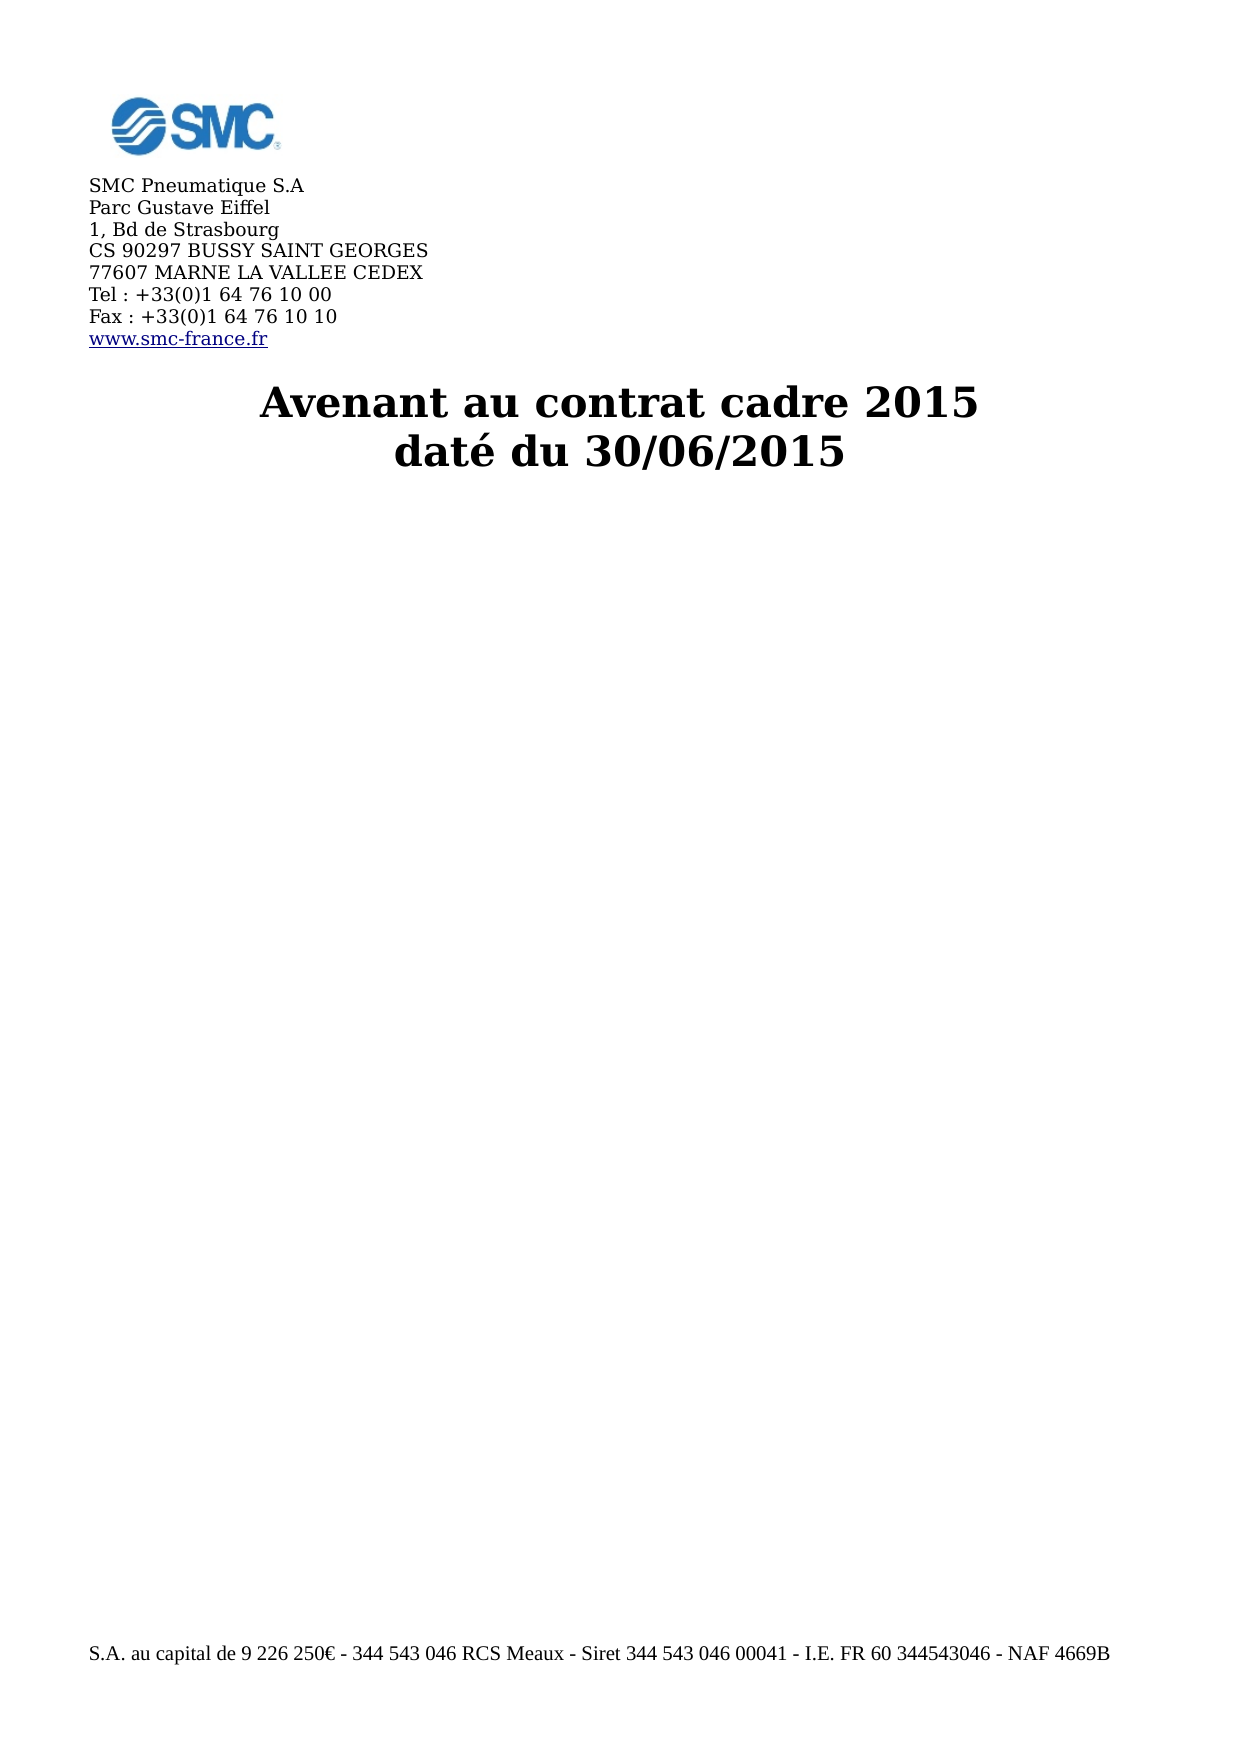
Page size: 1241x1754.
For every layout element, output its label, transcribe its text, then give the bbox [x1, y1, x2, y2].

text CS 90297 BUSSY SAINT GEORGES [88, 240, 1152, 262]
picture [109, 94, 283, 158]
text 1, Bd de Strasbourg [88, 218, 1152, 240]
text SMC Pneumatique S.A [88, 175, 1152, 197]
text www.smc-france.fr [88, 328, 1152, 350]
text Fax : +33(0)1 64 76 10 10 [88, 306, 1152, 328]
text daté du 30/06/2015 [88, 427, 1152, 476]
text Tel : +33(0)1 64 76 10 00 [88, 284, 1152, 306]
text Avenant au contrat cadre 2015 [88, 378, 1152, 427]
text 77607 MARNE LA VALLEE CEDEX [88, 262, 1152, 284]
text Parc Gustave Eiffel [88, 197, 1152, 218]
